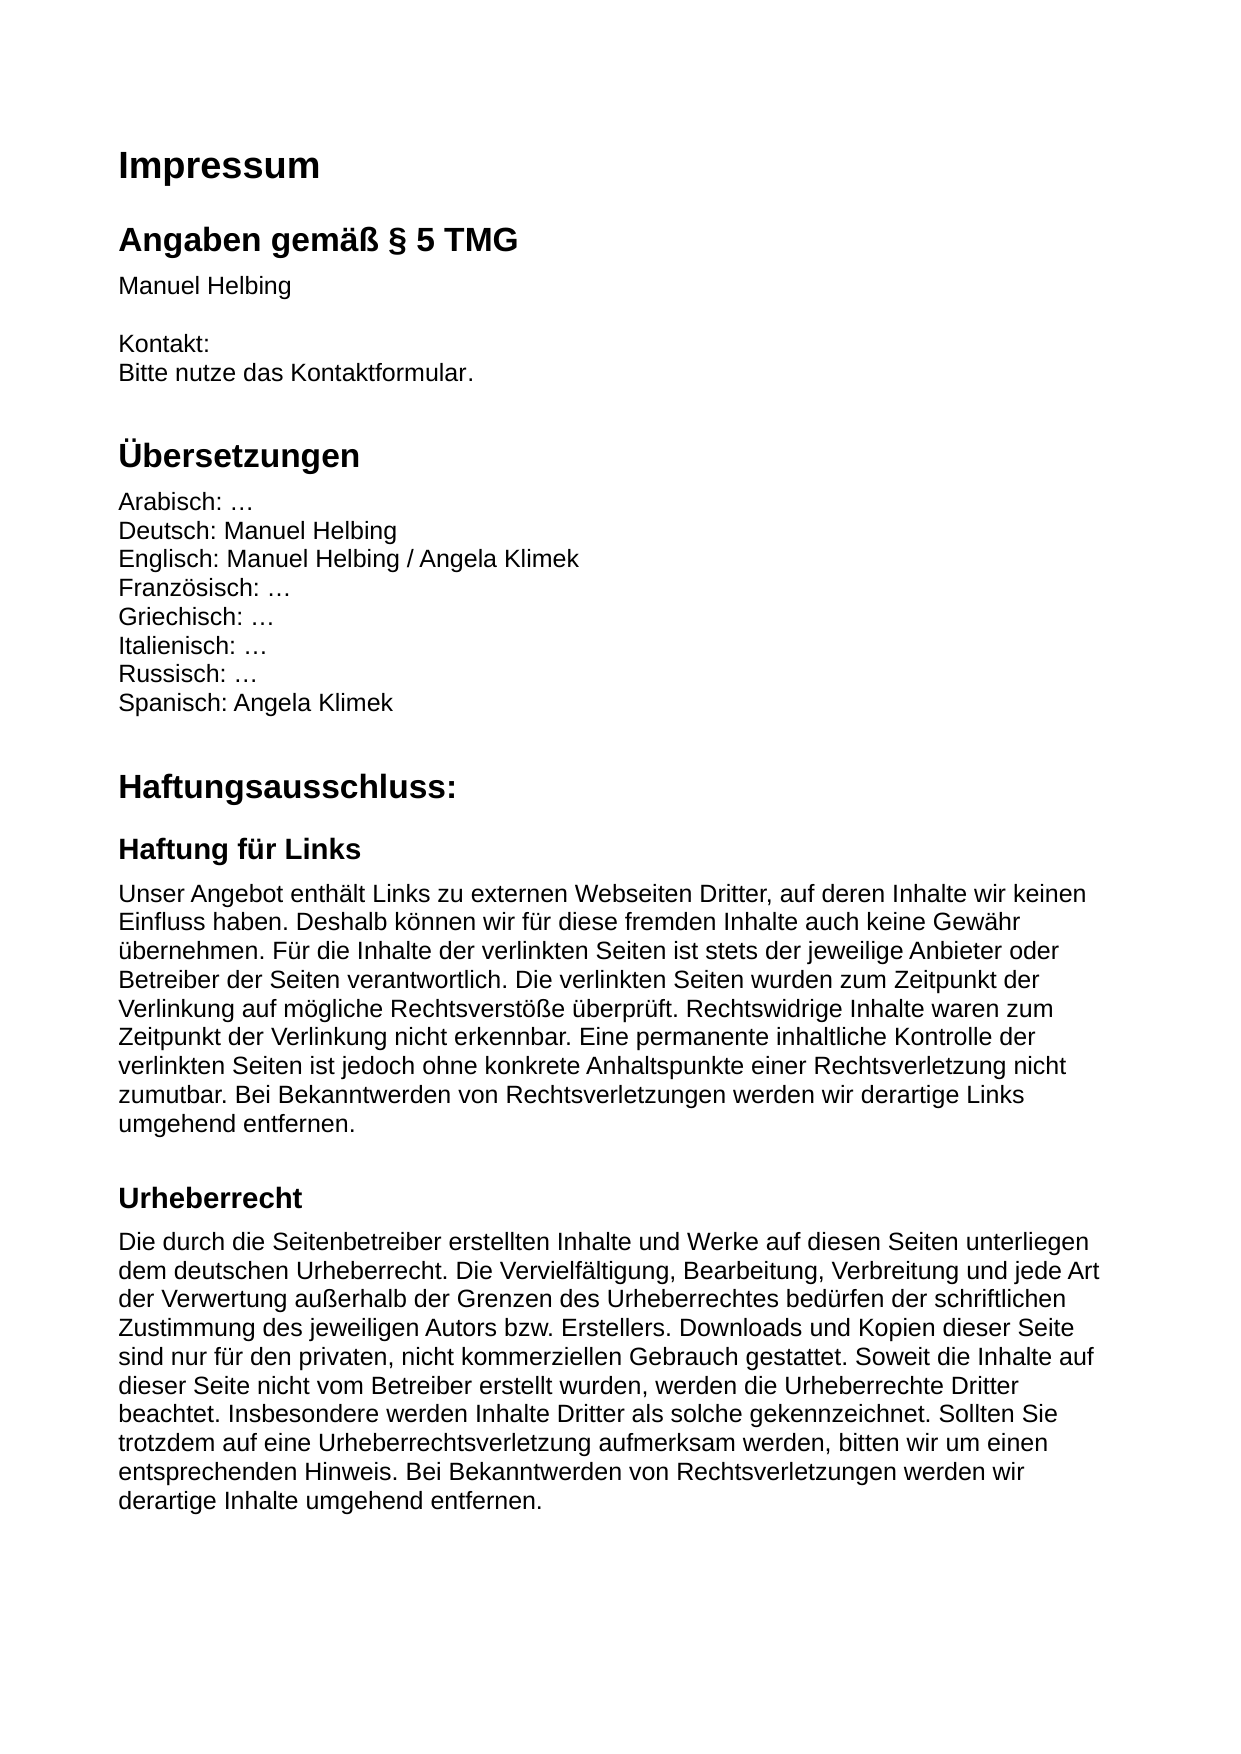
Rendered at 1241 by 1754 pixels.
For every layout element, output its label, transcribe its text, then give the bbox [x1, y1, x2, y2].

text Griechisch: … [118, 602, 1122, 631]
text Kontakt: [118, 329, 1122, 357]
text Manuel Helbing [118, 271, 1122, 300]
text Bitte nutze das Kontaktformular. [118, 357, 1122, 386]
subtitle Impressum [118, 143, 1122, 187]
text Spanisch: Angela Klimek [118, 688, 1122, 717]
text Deutsch: Manuel Helbing [118, 516, 1122, 544]
text Englisch: Manuel Helbing / Angela Klimek [118, 544, 1122, 573]
subtitle Angaben gemäß § 5 TMG [118, 220, 1122, 259]
text Russisch: … [118, 659, 1122, 688]
text Italienisch: … [118, 631, 1122, 659]
text Die durch die Seitenbetreiber erstellten Inhalte und Werke auf diesen Seiten unterliegen dem deutschen Urheberrecht. Die Vervielfältigung, Bearbeitung, Verbreitung und jede Art der Verwertung außerhalb der Grenzen des Urheberrechtes bedürfen der schriftlichen Zustimmung des jeweiligen Autors bzw. Erstellers. Downloads und Kopien dieser Seite sind nur für den privaten, nicht kommerziellen Gebrauch gestattet. Soweit die Inhalte auf dieser Seite nicht vom Betreiber erstellt wurden, werden die Urheberrechte Dritter beachtet. Insbesondere werden Inhalte Dritter als solche gekennzeichnet. Sollten Sie trotzdem auf eine Urheberrechtsverletzung aufmerksam werden, bitten wir um einen entsprechenden Hinweis. Bei Bekanntwerden von Rechtsverletzungen werden wir derartige Inhalte umgehend entfernen. [118, 1227, 1122, 1514]
text Französisch: … [118, 573, 1122, 602]
text Unser Angebot enthält Links zu externen Webseiten Dritter, auf deren Inhalte wir keinen Einfluss haben. Deshalb können wir für diese fremden Inhalte auch keine Gewähr übernehmen. Für die Inhalte der verlinkten Seiten ist stets der jeweilige Anbieter oder Betreiber der Seiten verantwortlich. Die verlinkten Seiten wurden zum Zeitpunkt der Verlinkung auf mögliche Rechtsverstöße überprüft. Rechtswidrige Inhalte waren zum Zeitpunkt der Verlinkung nicht erkennbar. Eine permanente inhaltliche Kontrolle der verlinkten Seiten ist jedoch ohne konkrete Anhaltspunkte einer Rechtsverletzung nicht zumutbar. Bei Bekanntwerden von Rechtsverletzungen werden wir derartige Links umgehend entfernen. [118, 878, 1122, 1137]
subtitle Übersetzungen [118, 436, 1122, 474]
text Arabisch: … [118, 487, 1122, 516]
subtitle Urheberrecht [118, 1181, 1122, 1214]
subtitle Haftungsausschluss: [118, 767, 1122, 805]
subtitle Haftung für Links [118, 832, 1122, 866]
